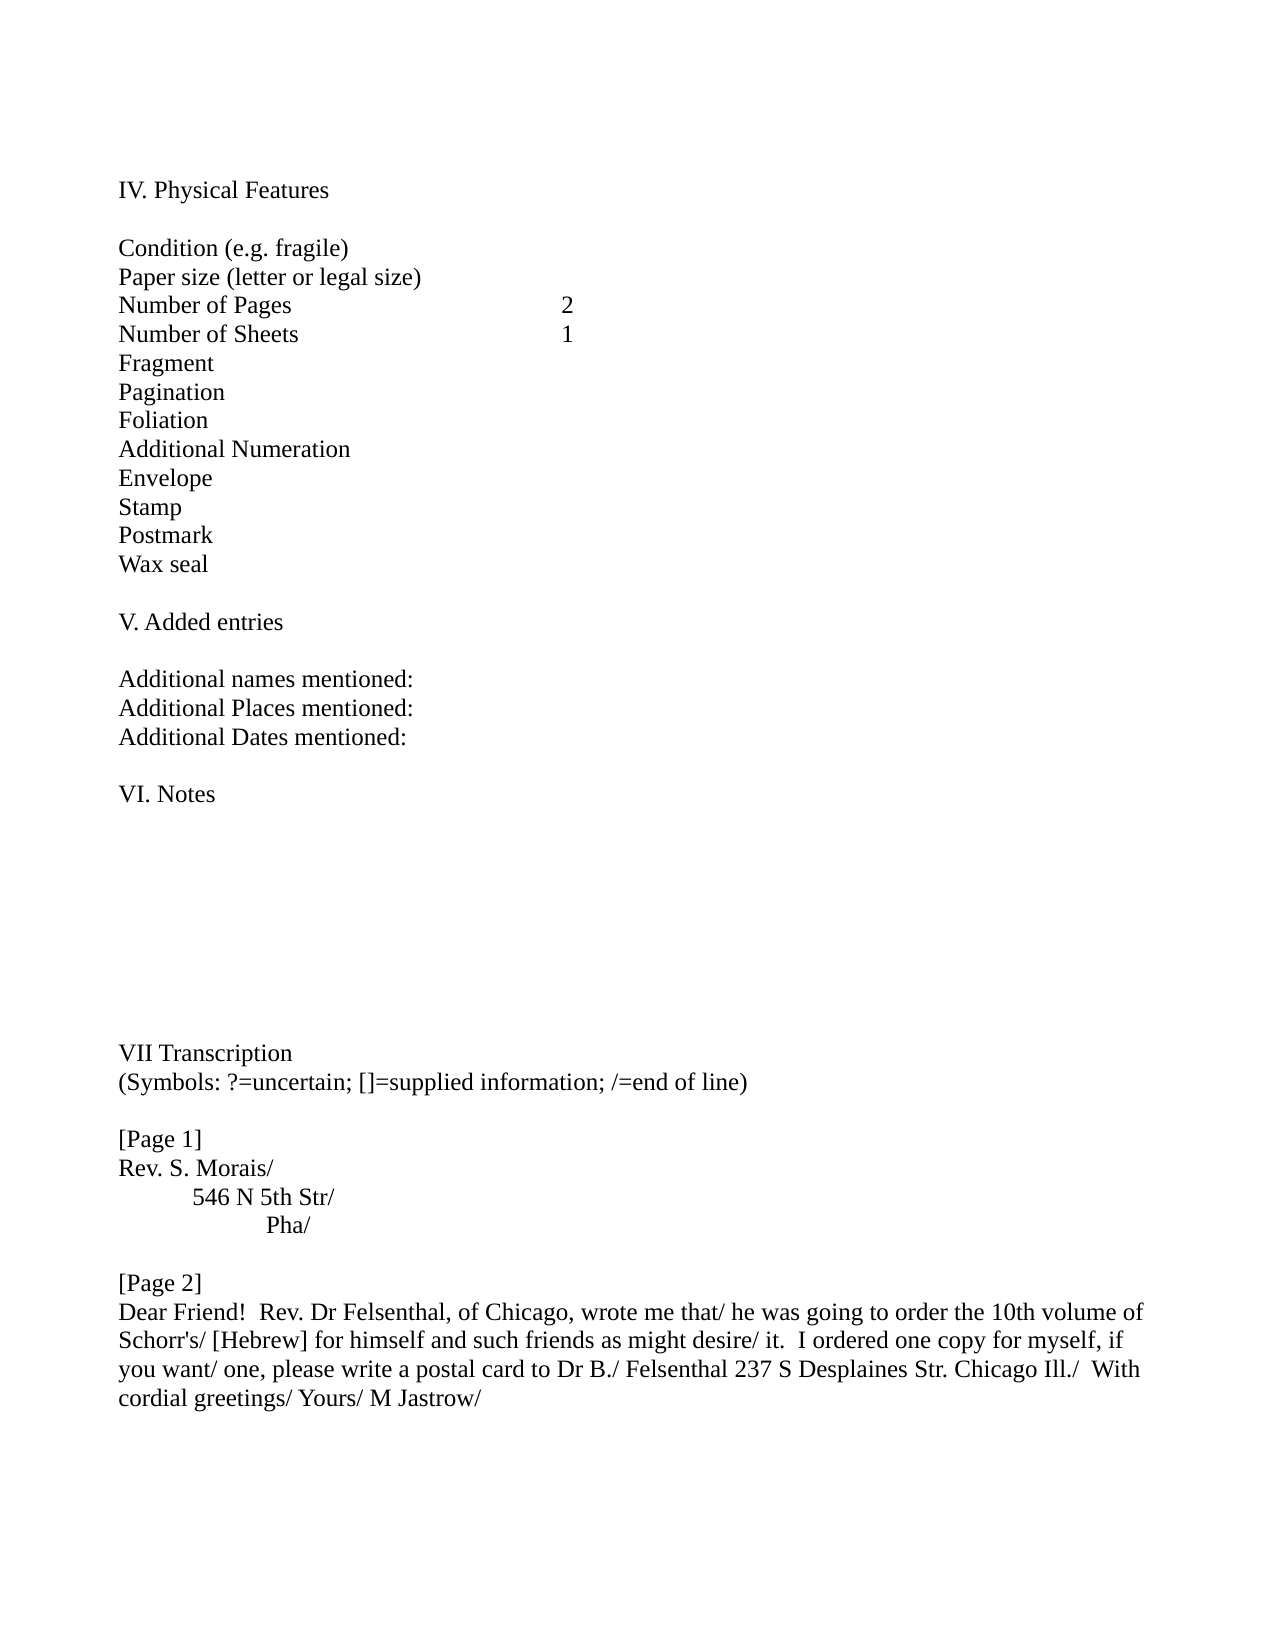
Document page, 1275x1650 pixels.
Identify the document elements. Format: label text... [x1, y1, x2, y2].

text Pagination [118, 377, 1157, 406]
text VII Transcription [118, 1038, 1157, 1067]
text Fragment [118, 348, 1157, 377]
text Foliation [118, 406, 1157, 434]
text Number of Sheets 1 [118, 319, 1157, 348]
text Envelope [118, 463, 1157, 492]
text (Symbols: ?=uncertain; []=supplied information; /=end of line) [118, 1067, 1157, 1096]
text Additional Places mentioned: [118, 693, 1157, 722]
text Rev. S. Morais/ [118, 1153, 1157, 1182]
text [Page 1] [118, 1124, 1157, 1153]
text Stamp [118, 492, 1157, 521]
text Paper size (letter or legal size) [118, 262, 1157, 291]
text Additional names mentioned: [118, 664, 1157, 693]
text Dear Friend! Rev. Dr Felsenthal, of Chicago, wrote me that/ he was going to order the 10th volume of Schorr's/ [Hebrew] for himself and such friends as might desire/ it. I ordered one copy for myself, if you want/ one, please write a postal card to Dr B./ Felsenthal 237 S Desplaines Str. Chicago Ill./ With cordial greetings/ Yours/ M Jastrow/ [118, 1297, 1157, 1412]
text Wax seal [118, 549, 1157, 578]
text Number of Pages 2 [118, 291, 1157, 319]
text 546 N 5th Str/ [118, 1182, 1157, 1211]
text V. Added entries [118, 607, 1157, 636]
text [Page 2] [118, 1268, 1157, 1297]
text Postma rk [118, 521, 1157, 549]
text Pha/ [118, 1211, 1157, 1239]
text IV. Physical Features [118, 176, 1157, 204]
text Additional Numeration [118, 434, 1157, 463]
text VI. Notes [118, 779, 1157, 808]
text Condition (e.g. fragile) [118, 233, 1157, 262]
text Additional Dates mentioned: [118, 722, 1157, 751]
